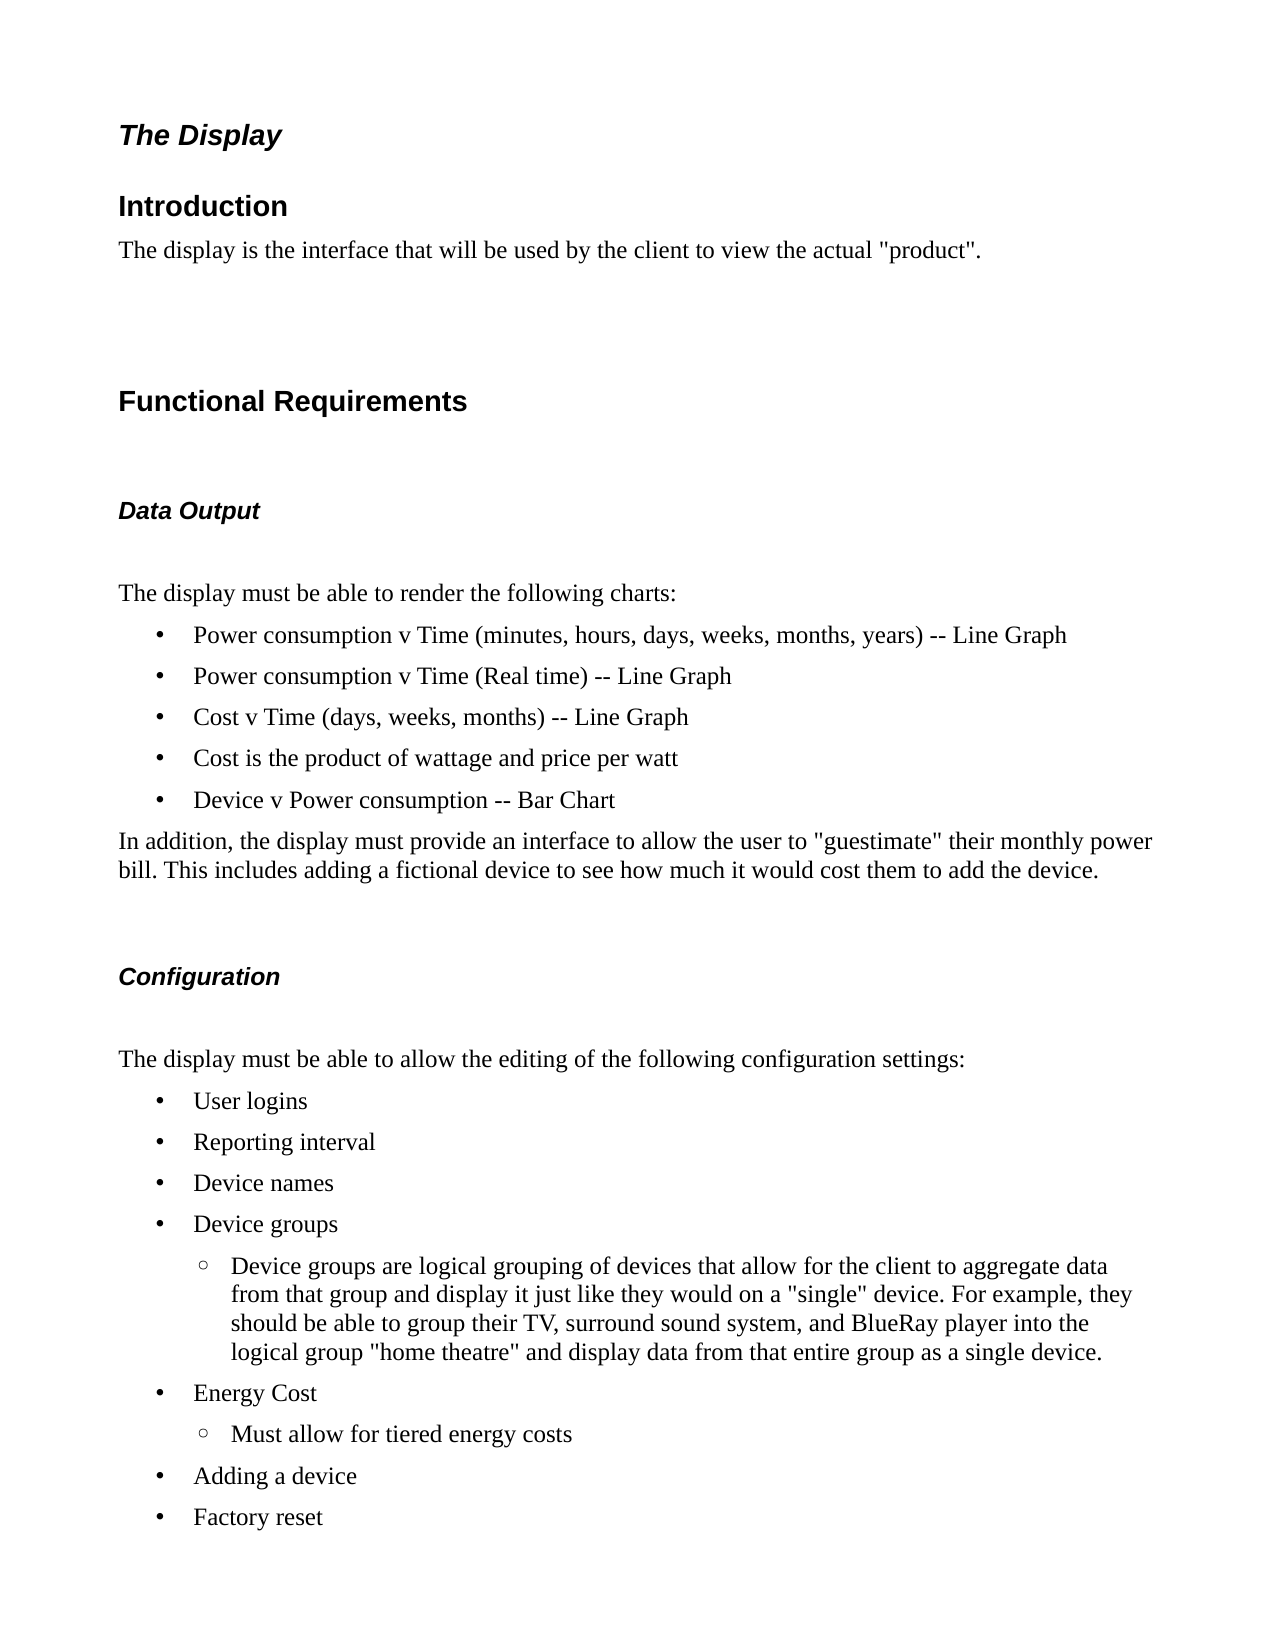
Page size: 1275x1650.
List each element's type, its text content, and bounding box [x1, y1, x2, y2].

list Factory reset [156, 1502, 1157, 1531]
list Cost v Time (days, weeks, months) -- Line Graph [156, 702, 1157, 731]
subtitle Introduction [118, 189, 1157, 223]
list Device v Power consumption -- Bar Chart [156, 785, 1157, 813]
list Device groups [156, 1209, 1157, 1238]
subtitle Configuration [118, 962, 1157, 991]
list Energy Cost [156, 1378, 1157, 1407]
subtitle Functional Requirements [118, 384, 1157, 417]
list User logins [156, 1086, 1157, 1114]
text The display is the interface that will be used by the client to view the actual "product". [118, 235, 1157, 264]
list Power consumption v Time (Real time) -- Line Graph [156, 661, 1157, 690]
list Device groups are logical grouping of devices that allow for the client to aggregate data from that group and display it just like they would on a "single" device. For example, they should be able to group their TV, surround sound system, and BlueRay player into the logical group "home theatre" and display data from that entire group as a single device. [193, 1251, 1157, 1366]
list Device names [156, 1168, 1157, 1197]
list Adding a device [156, 1461, 1157, 1489]
subtitle Data Output [118, 496, 1157, 525]
list Cost is the product of wattage and price per watt [156, 743, 1157, 772]
list Reporting interval [156, 1127, 1157, 1156]
text In addition, the display must provide an interface to allow the user to "guestimate" their monthly power bill. This includes adding a fictional device to see how much it would cost them to add the device. [118, 826, 1157, 883]
list Power consumption v Time (minutes, hours, days, weeks, months, years) -- Line Graph [156, 620, 1157, 648]
text The display must be able to render the following charts: [118, 578, 1157, 607]
subtitle The Display [118, 118, 1157, 152]
text The display must be able to allow the editing of the following configuration settings: [118, 1044, 1157, 1073]
list Must allow for tiered energy costs [193, 1419, 1157, 1448]
